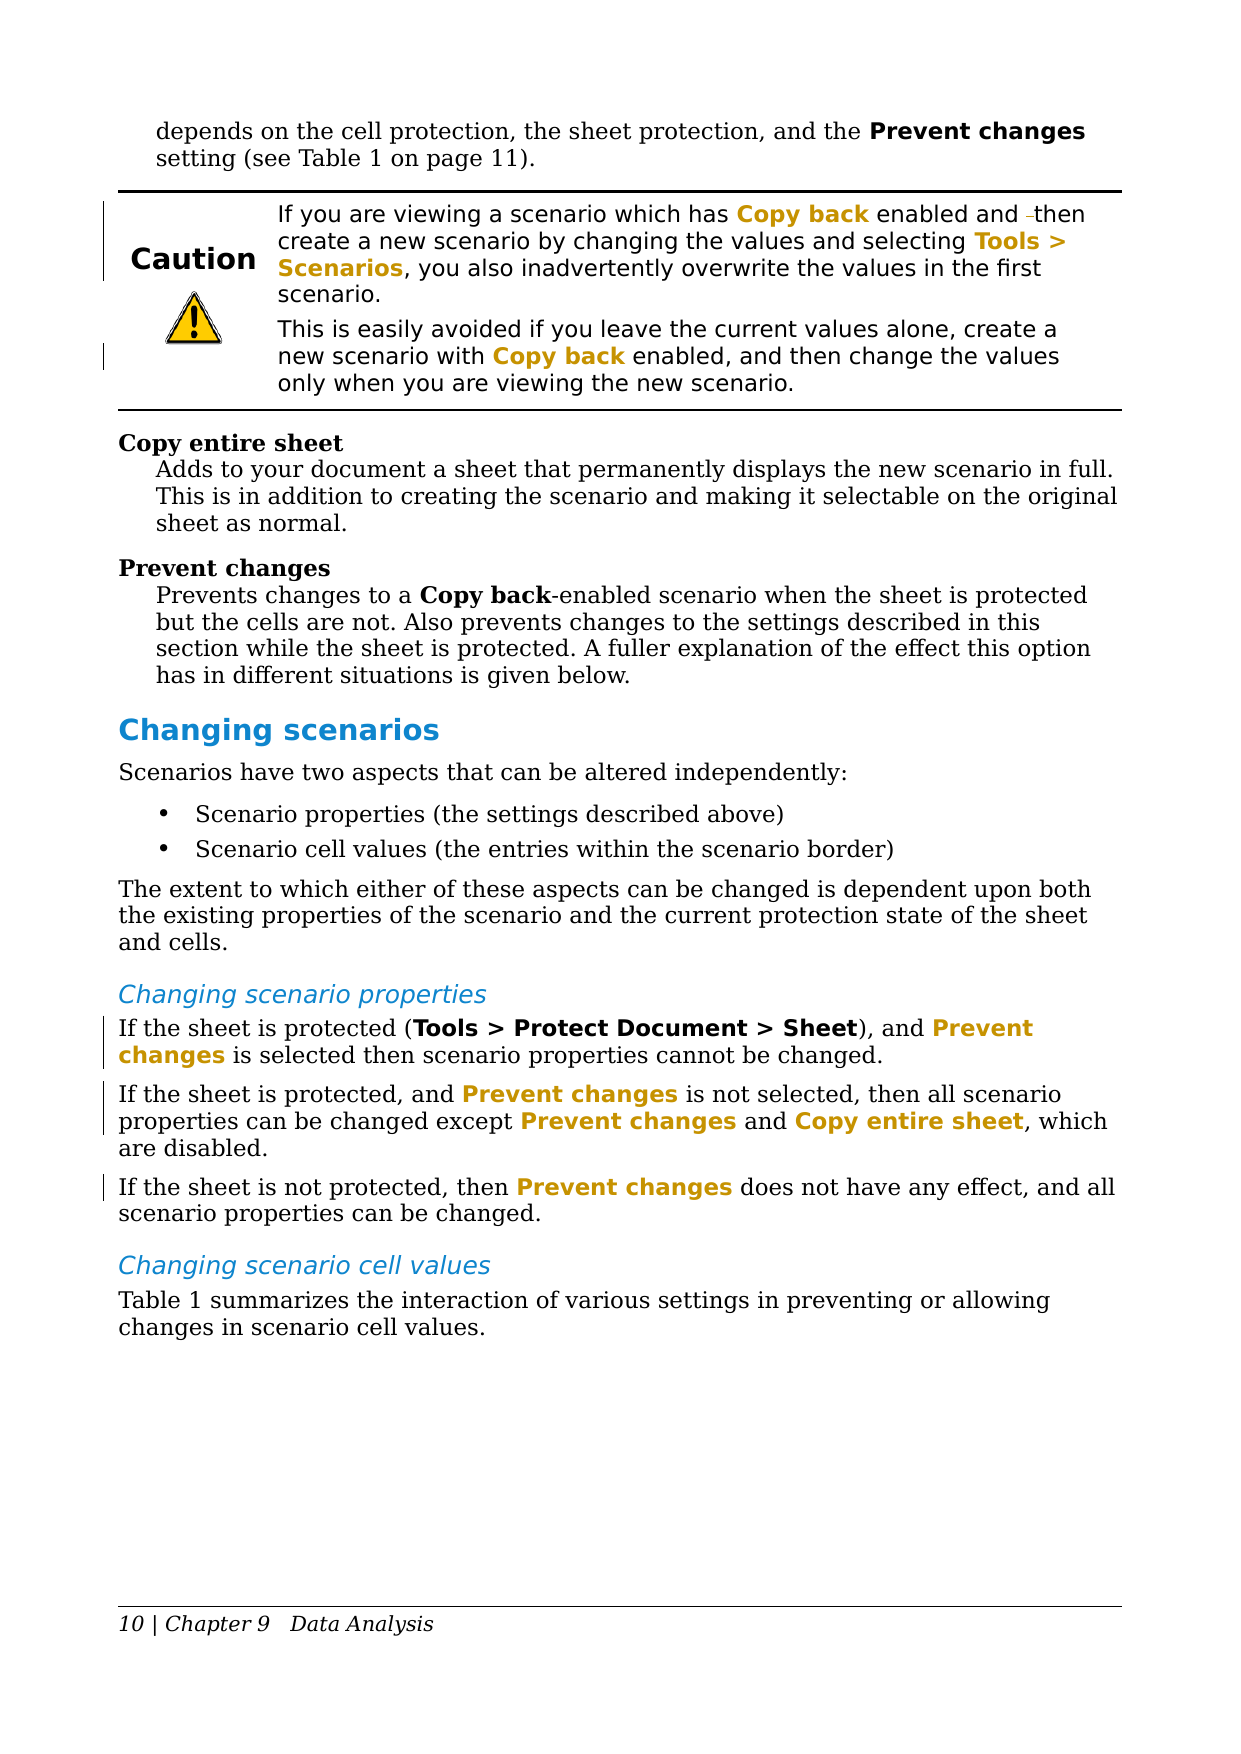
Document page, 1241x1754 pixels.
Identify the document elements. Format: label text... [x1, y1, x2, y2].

text Table 1 summarizes the interaction of various settings in preventing or allowing changes in scenario cell values. [118, 1287, 1122, 1341]
text The extent to which either of these aspects can be changed is dependent upon both the existing properties of the scenario and the current protection state of the sheet and cells. [118, 876, 1122, 956]
subtitle Changing scenario cell values [118, 1252, 1122, 1281]
list Scenario cell values (the entries within the scenario border) [156, 834, 1122, 863]
table_header Caution [118, 193, 268, 409]
text Prevents changes to a Copy back-enabled scenario when the sheet is protected but the cells are not. Also prevents changes to the settings described in this section while the sheet is protected. A fuller explanation of the effect this option has in different situations is given below. [156, 582, 1122, 689]
subtitle Changing scenario properties [118, 980, 1122, 1009]
text Copy entire sheet [118, 430, 1122, 457]
text If the sheet is not protected, then Prevent changes does not have any effect, and all scenario properties can be changed. [118, 1174, 1122, 1227]
text Scenarios have two aspects that can be altered independently: [118, 759, 1122, 786]
list Scenario properties (the settings described above) [156, 799, 1122, 828]
subtitle Changing scenarios [118, 713, 1122, 747]
table_header If you are viewing a scenario which has Copy back enabled and then create a new scenario by changing the values and selecting Tools > Scenarios, you also inadvertently overwrite the values in the first scenario. This is easily avoided if you leave the current values alone, create a new scenario with Copy back enabled, and then change the values only when you are viewing the new scenario. [269, 193, 1122, 409]
text If the sheet is protected, and Prevent changes is not selected, then all scenario properties can be changed except Prevent changes and Copy entire sheet, which are disabled. [118, 1081, 1122, 1161]
text If the sheet is protected (Tools > Protect Document > Sheet), and Prevent changes is selected then scenario properties cannot be changed. [118, 1016, 1122, 1069]
text Adds to your document a sheet that permanently displays the new scenario in full. This is in addition to creating the scenario and making it selectable on the original sheet as normal. [156, 457, 1122, 537]
text depends on the cell protection, the sheet protection, and the Prevent changes setting (see Table 1 on page 11). [156, 118, 1122, 171]
text Prevent changes [118, 555, 1122, 582]
picture [161, 288, 226, 348]
